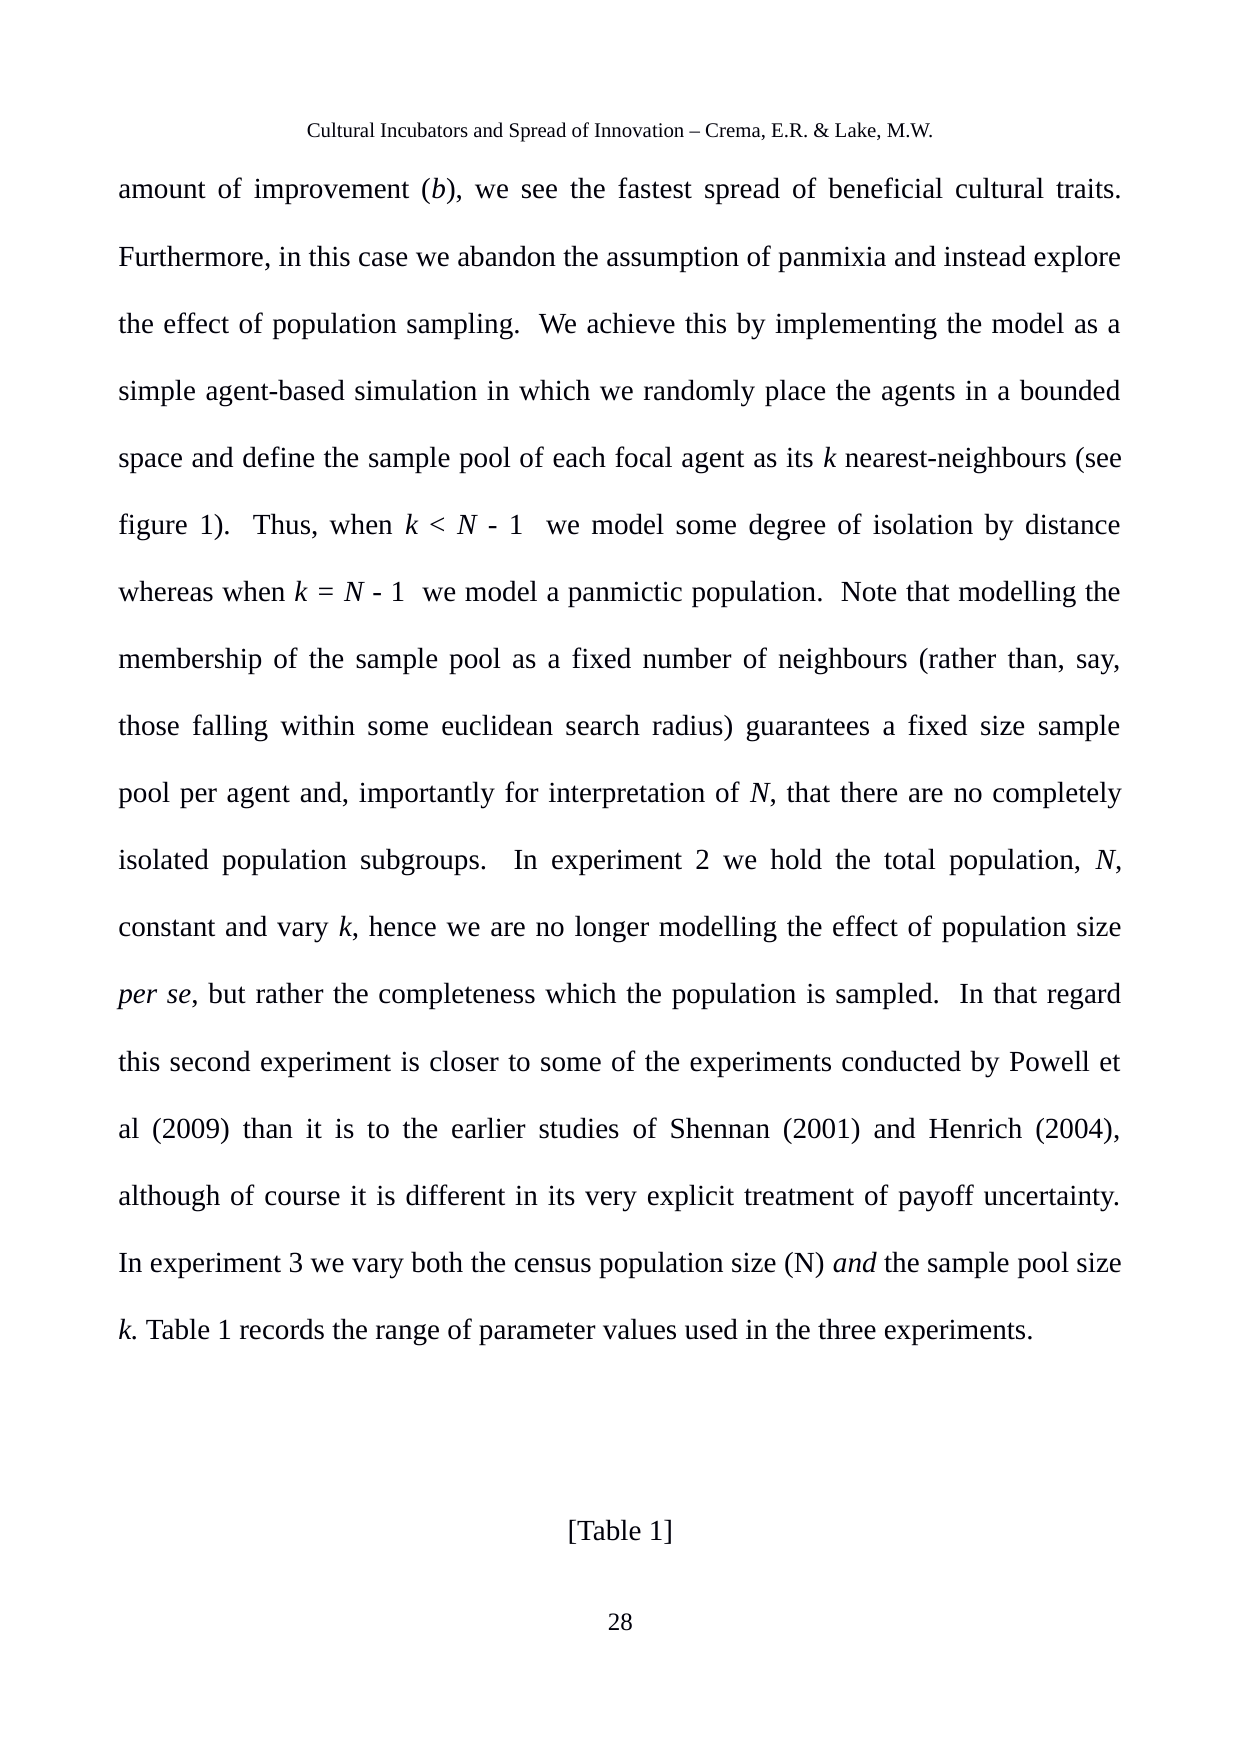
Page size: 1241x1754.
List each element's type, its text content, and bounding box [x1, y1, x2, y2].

text [Table 1] [118, 1513, 1122, 1547]
text amount of improvement (b), we see the fastest spread of beneficial cultural traits. Furthermore, in this case we abandon the assumption of panmixia and instead explore the effect of population sampling. We achieve this by implementing the model as a simple agent-based simulation in which we randomly place the agents in a bounded space and define the sample pool of each focal agent as its k nearest-neighbours (see figure 1). Thus, when k < N - 1 we model some degree of isolation by distance whereas when k = N - 1 we model a panmictic population. Note that modelling the membership of the sample pool as a fixed number of neighbours (rather than, say, those falling within some euclidean search radius) guarantees a fixed size sample pool per agent and, importantly for interpretation of N, that there are no completely isolated population subgroups. In experiment 2 we hold the total population, N, constant and vary k, hence we are no longer modelling the effect of population size per se, but rather the completeness which the population is sampled. In that regard this second experiment is closer to some of the experiments conducted by Powell et al (2009) than it is to the earlier studies of Shennan (2001) and Henrich (2004), although of course it is different in its very explicit treatment of payoff uncertainty. In experiment 3 we vary both the census population size (N) and the sample pool size k. Table 1 records the range of parameter values used in the three experiments. [118, 172, 1122, 1346]
